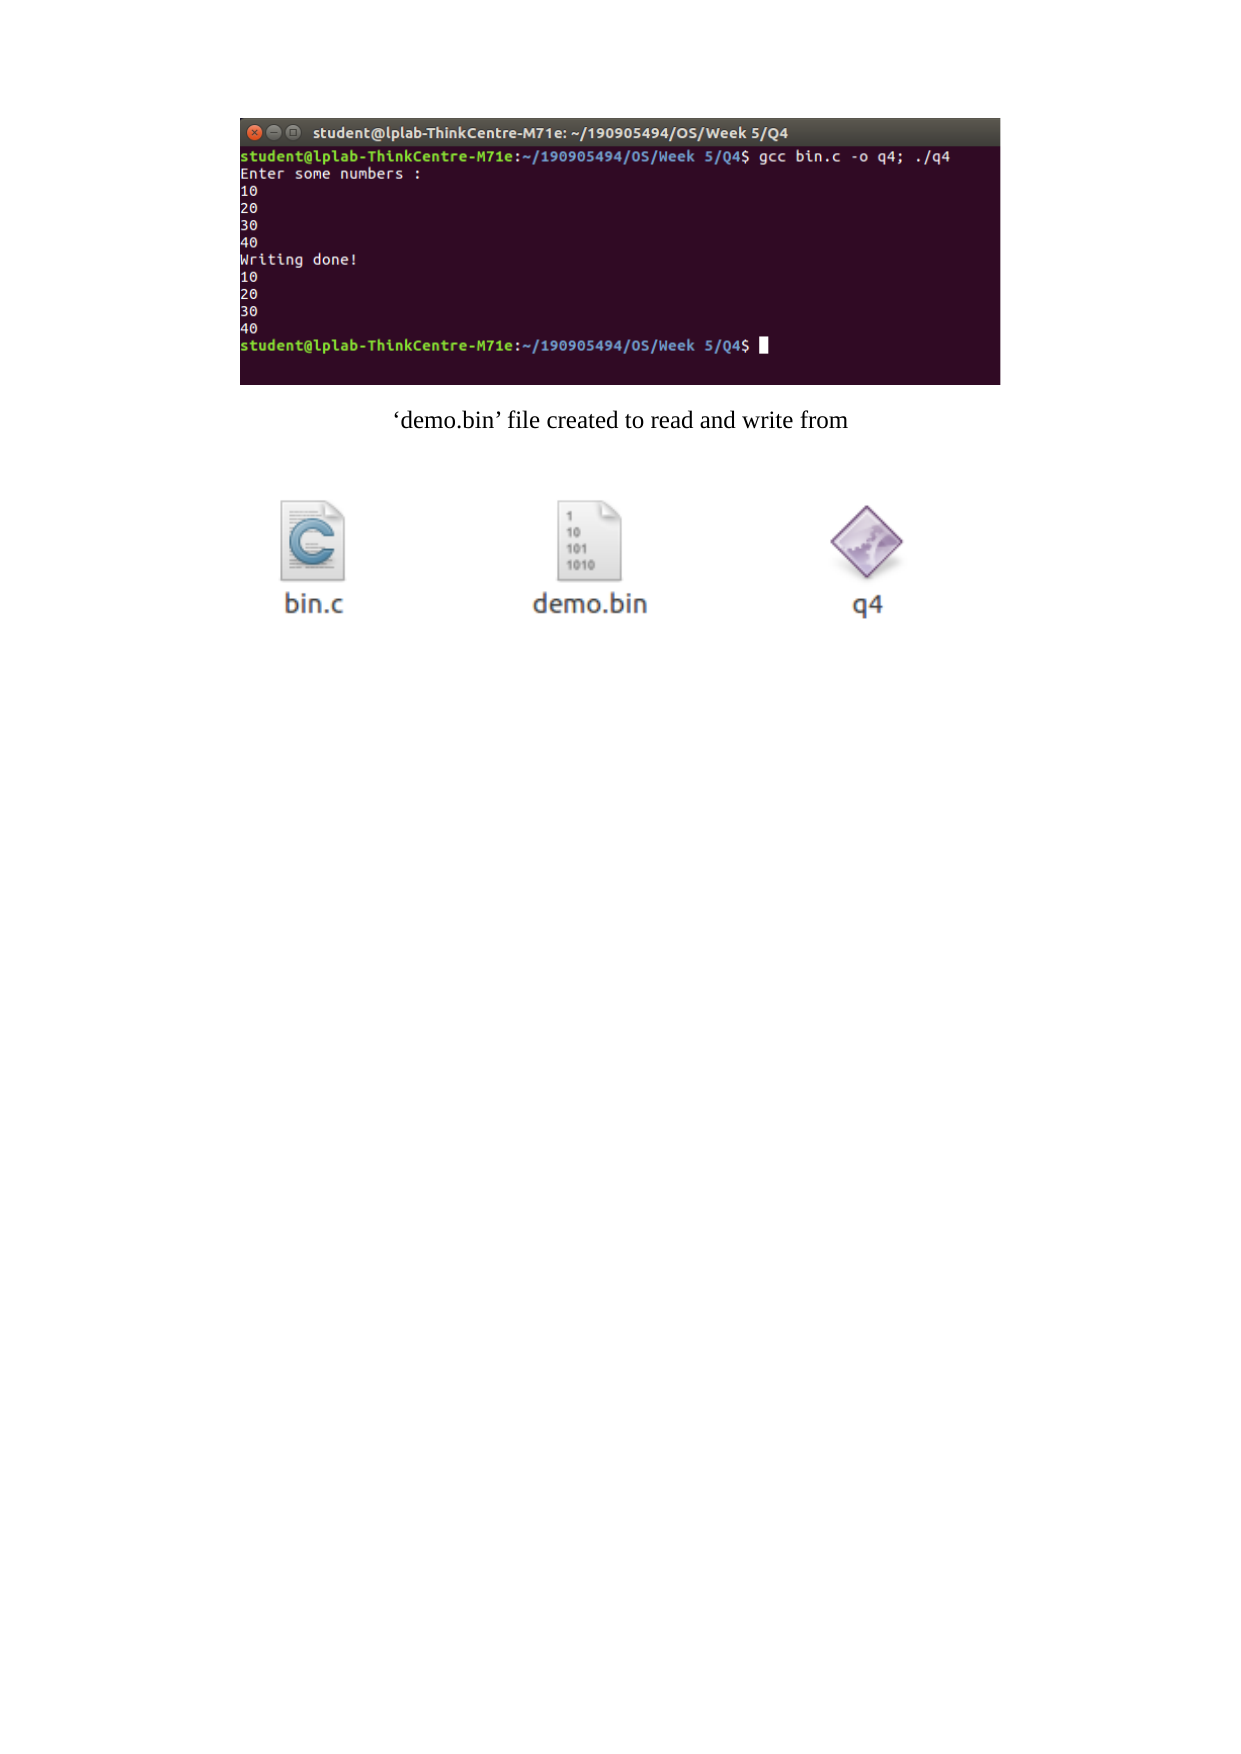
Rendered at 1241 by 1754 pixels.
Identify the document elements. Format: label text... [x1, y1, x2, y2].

text ‘demo.bin’ file created to read and write from [118, 406, 1122, 434]
picture [240, 118, 1001, 385]
picture [179, 493, 780, 641]
